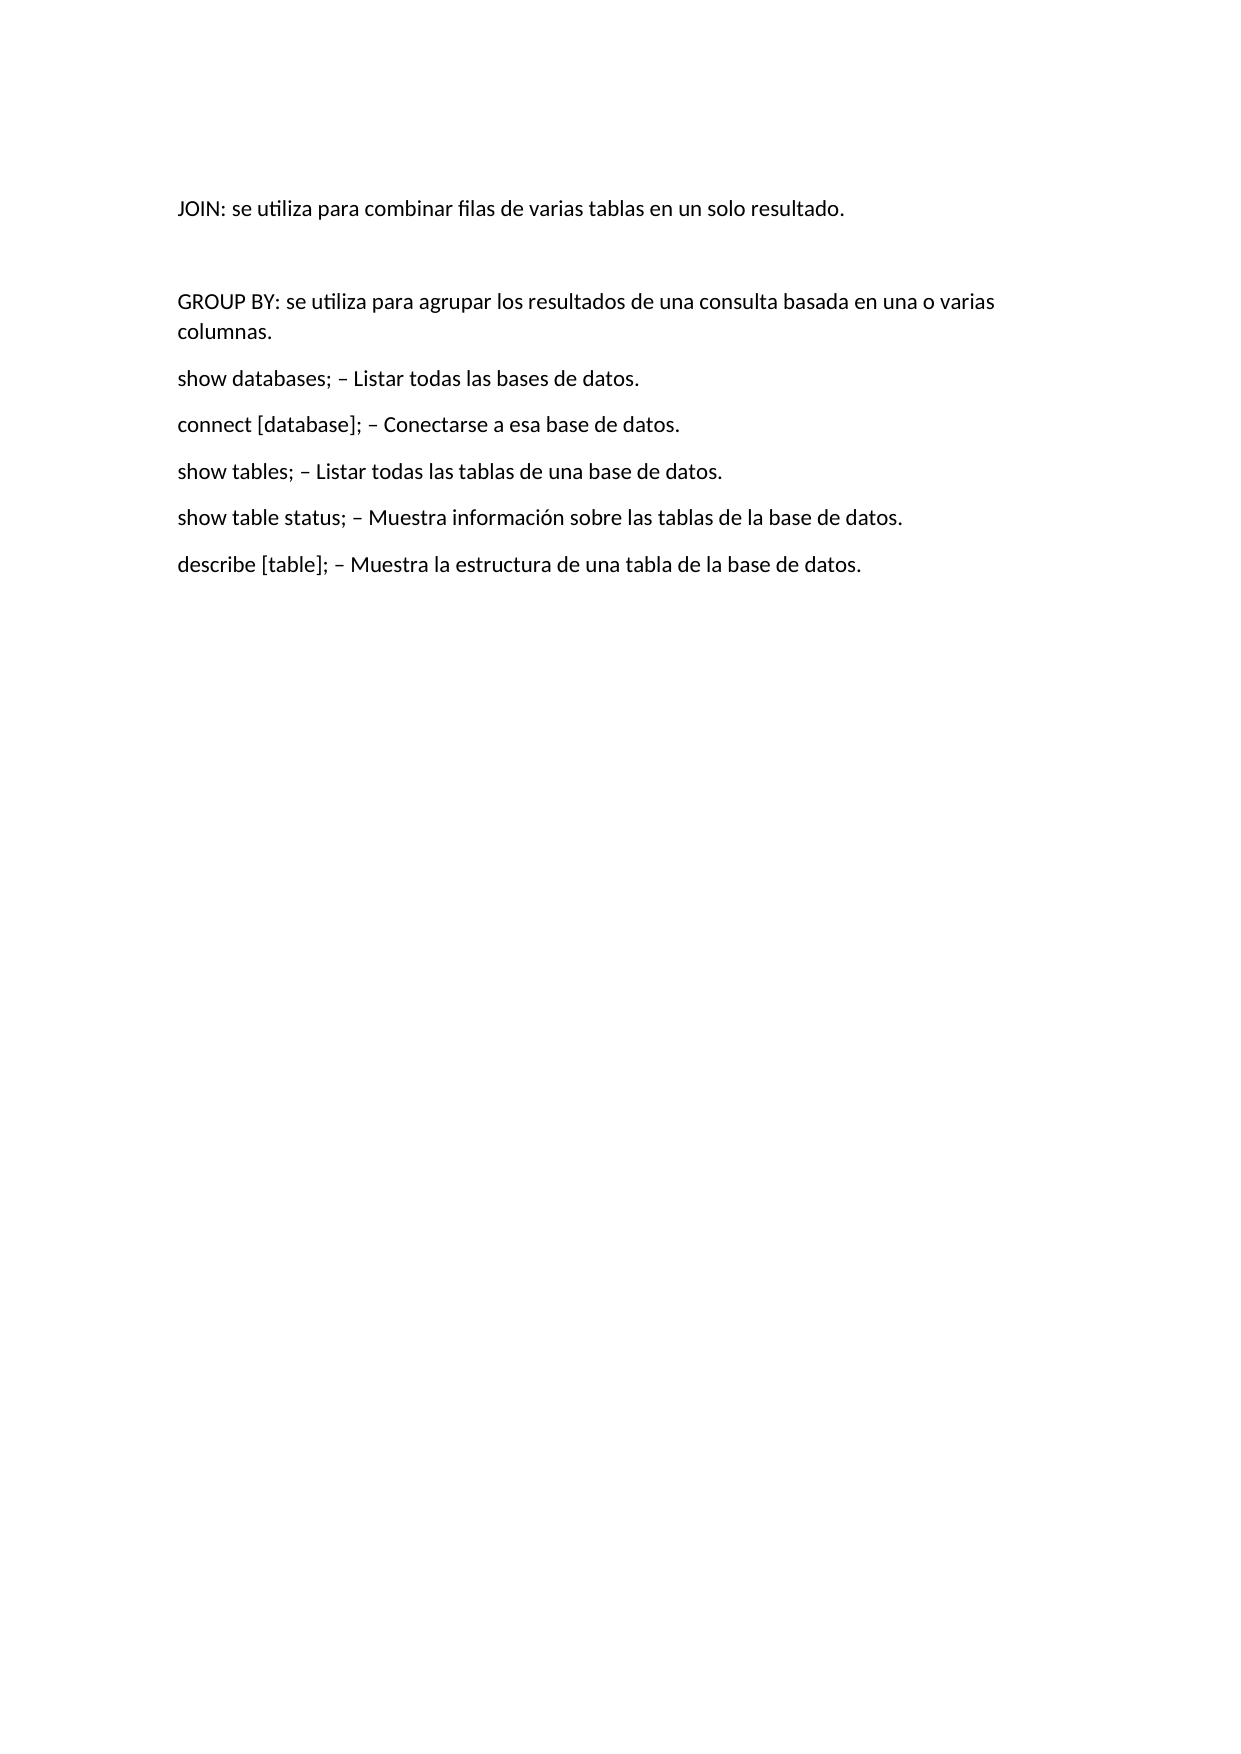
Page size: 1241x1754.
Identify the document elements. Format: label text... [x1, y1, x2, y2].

text show table status; – Muestra información sobre las tablas de la base de datos. [177, 503, 1063, 531]
text GROUP BY: se utiliza para agrupar los resultados de una consulta basada en una o varias columnas. [177, 287, 1063, 345]
text JOIN: se utiliza para combinar filas de varias tablas en un solo resultado. [177, 194, 1063, 222]
text show tables; – Listar todas las tablas de una base de datos. [177, 457, 1063, 485]
text describe [table]; – Muestra la estructura de una tabla de la base de datos. [177, 550, 1063, 578]
text show databases; – Listar todas las bases de datos. [177, 364, 1063, 392]
text connect [database]; – Conectarse a esa base de datos. [177, 410, 1063, 438]
